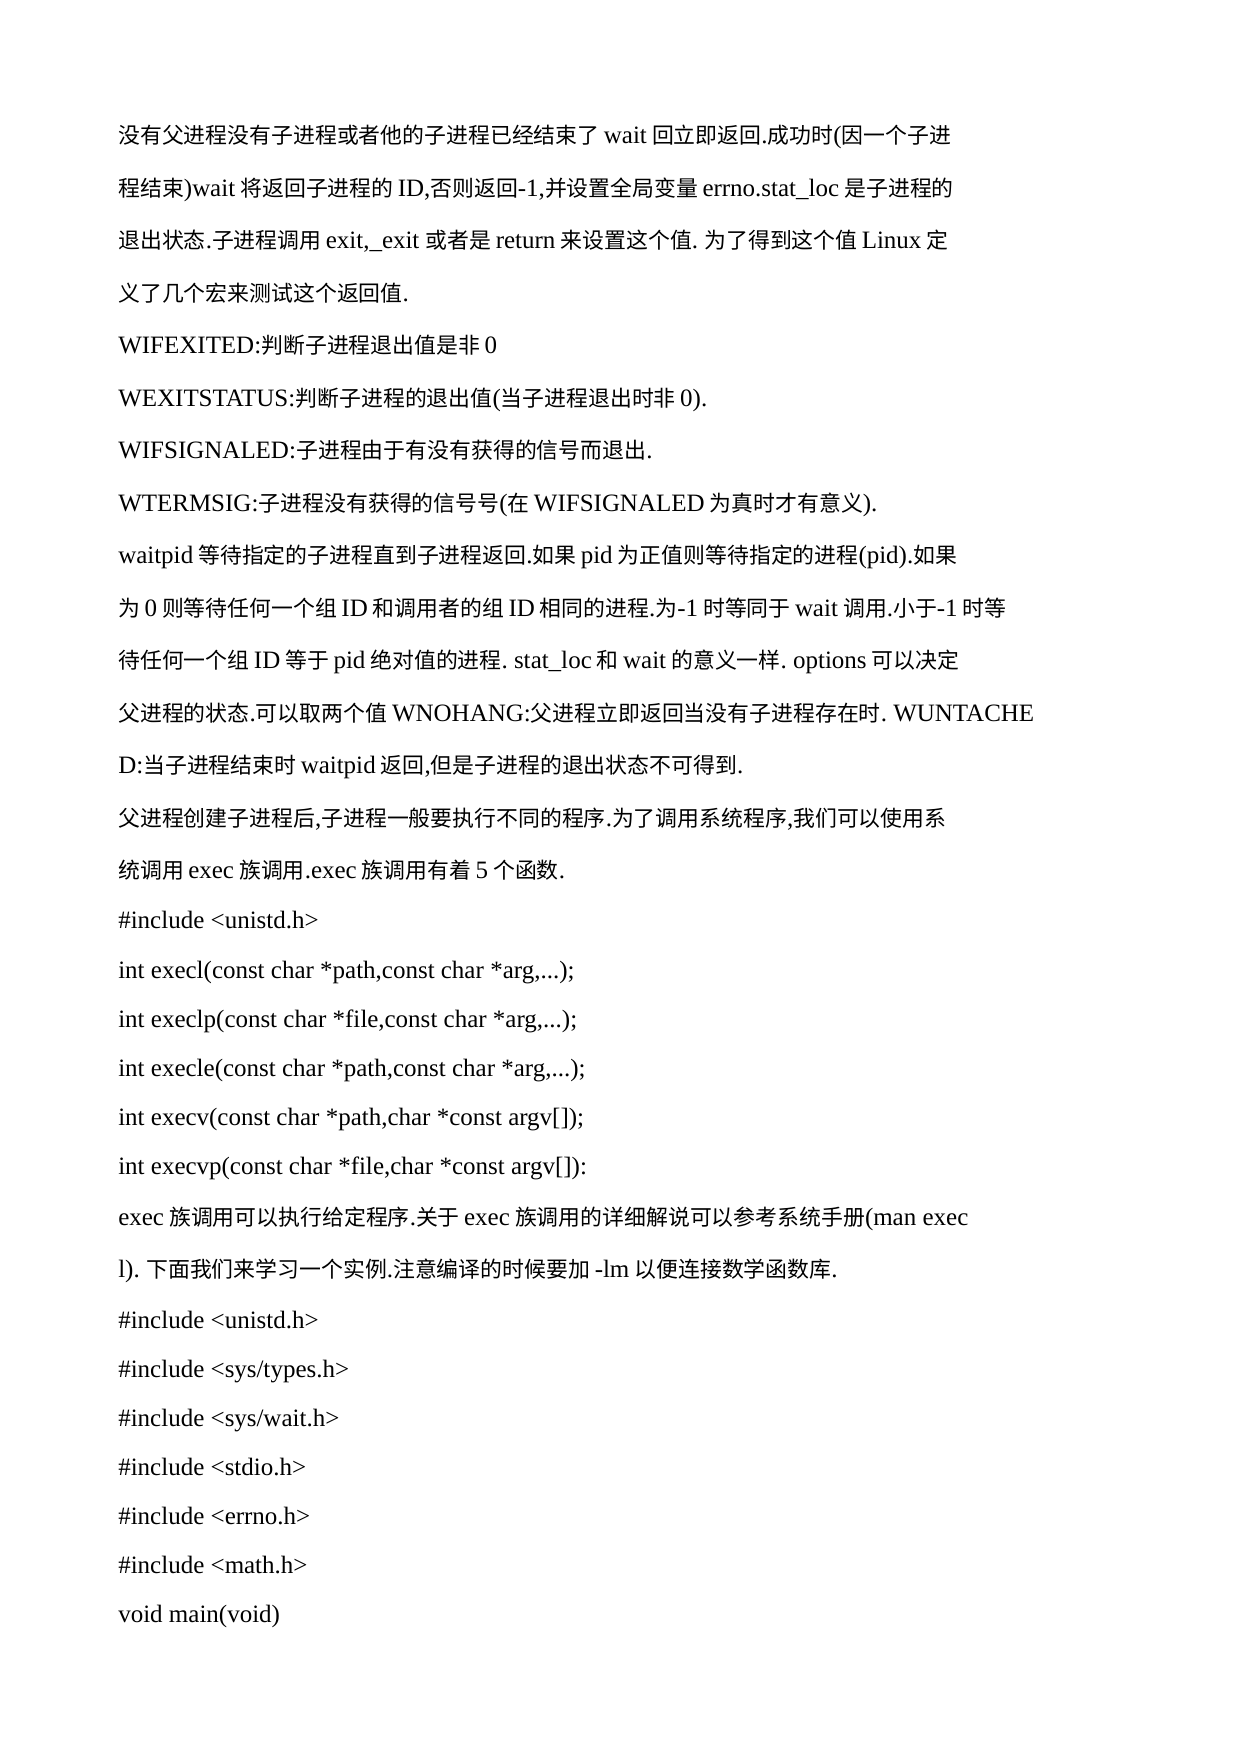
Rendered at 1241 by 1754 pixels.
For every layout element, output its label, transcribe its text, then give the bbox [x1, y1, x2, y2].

text int execle(const char *path,const char *arg,...); [118, 1053, 1122, 1082]
text int execlp(const char *file,const char *arg,...); [118, 1004, 1122, 1032]
text 父进程创建子进程后,子进程一般要执行不同的程序.为了调用系统程序,我们可以使用系 [118, 801, 1122, 832]
text WIFSIGNALED:子进程由于有没有获得的信号而退出. [118, 433, 1122, 465]
text int execv(const char *path,char *const argv[]); [118, 1102, 1122, 1131]
text WIFEXITED:判断子进程退出值是非0 [118, 328, 1122, 360]
text #include <math.h> [118, 1550, 1122, 1579]
text #include <sys/wait.h> [118, 1403, 1122, 1432]
text 程结束)wait将返回子进程的ID,否则返回-1,并设置全局变量errno.stat_loc是子进程的 [118, 171, 1122, 202]
text #include <sys/types.h> [118, 1354, 1122, 1383]
text 待任何一个组ID等于pid绝对值的进程. stat_loc和wait的意义一样. options可以决定 [118, 643, 1122, 675]
text 退出状态.子进程调用exit,_exit 或者是return来设置这个值. 为了得到这个值Linux定 [118, 223, 1122, 255]
text 为0则等待任何一个组ID和调用者的组ID相同的进程.为-1时等同于wait调用.小于-1时等 [118, 591, 1122, 622]
text #include <unistd.h> [118, 906, 1122, 934]
text 父进程的状态.可以取两个值 WNOHANG:父进程立即返回当没有子进程存在时. WUNTACHE [118, 696, 1122, 727]
text 统调用exec族调用.exec族调用有着5个函数. [118, 853, 1122, 885]
text WTERMSIG:子进程没有获得的信号号(在WIFSIGNALED为真时才有意义). [118, 486, 1122, 517]
text #include <unistd.h> [118, 1305, 1122, 1334]
text int execvp(const char *file,char *const argv[]): [118, 1151, 1122, 1180]
text 义了几个宏来测试这个返回值. [118, 276, 1122, 307]
text #include <errno.h> [118, 1501, 1122, 1530]
text waitpid等待指定的子进程直到子进程返回.如果pid为正值则等待指定的进程(pid).如果 [118, 538, 1122, 570]
text void main(void) [118, 1599, 1122, 1628]
text exec族调用可以执行给定程序.关于exec族调用的详细解说可以参考系统手册(man exec [118, 1200, 1122, 1232]
text l). 下面我们来学习一个实例.注意编译的时候要加 -lm以便连接数学函数库. [118, 1252, 1122, 1284]
text WEXITSTATUS:判断子进程的退出值(当子进程退出时非0). [118, 381, 1122, 412]
text int execl(const char *path,const char *arg,...); [118, 955, 1122, 983]
text 没有父进程没有子进程或者他的子进程已经结束了wait回立即返回.成功时(因一个子进 [118, 118, 1122, 150]
text D:当子进程结束时waitpid返回,但是子进程的退出状态不可得到. [118, 748, 1122, 780]
text #include <stdio.h> [118, 1452, 1122, 1481]
